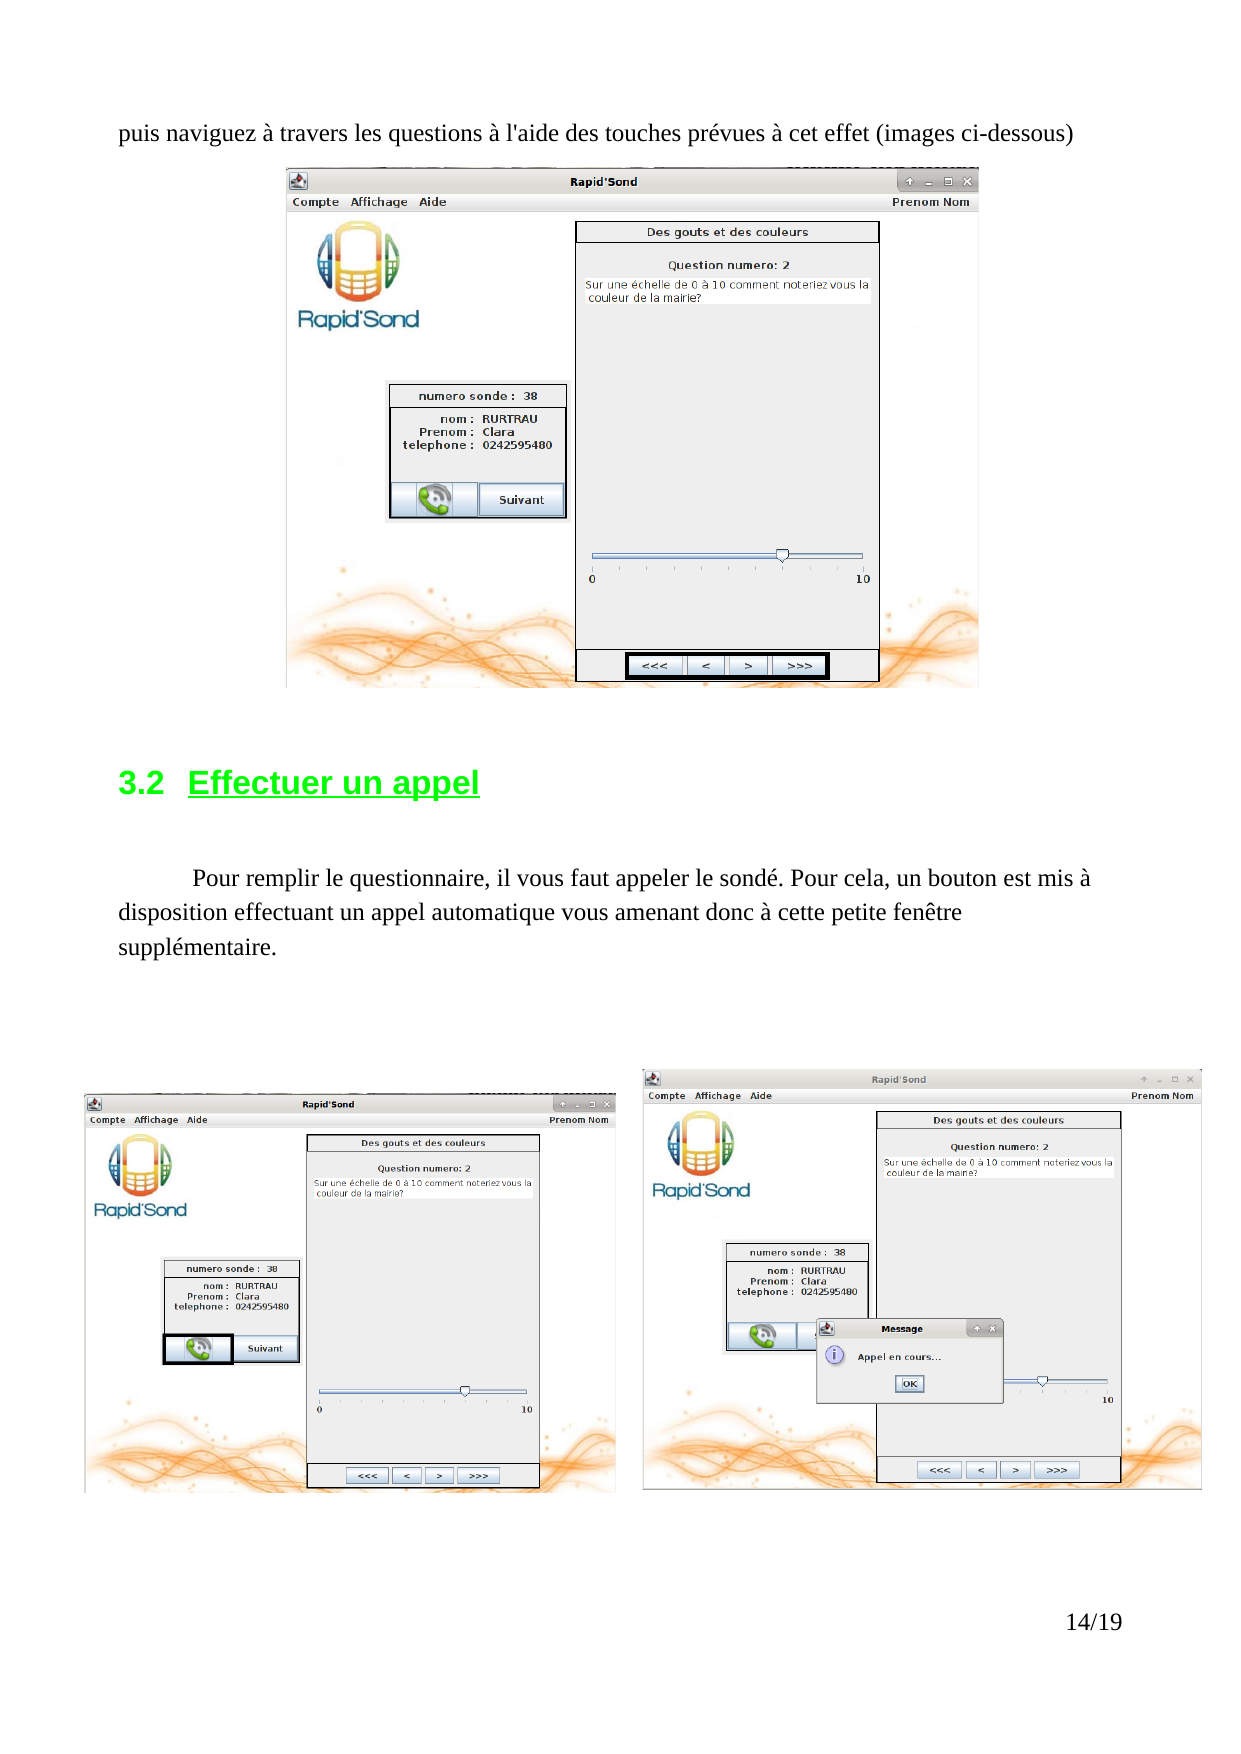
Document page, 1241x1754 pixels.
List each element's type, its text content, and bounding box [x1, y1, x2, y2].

picture [285, 167, 979, 688]
picture [84, 1093, 616, 1493]
subtitle Effectuer un appel [118, 763, 1122, 801]
text puis naviguez à travers les questions à l'aide des touches prévues à cet effet (images ci-dessous) [118, 118, 1122, 147]
picture [642, 1069, 1202, 1490]
text Pour remplir le questionnaire, il vous faut appeler le sondé. Pour cela, un bouton est mis à disposition effectuant un appel automatique vous amenant donc à cette petite fenêtre supplémentaire. [118, 863, 1122, 961]
